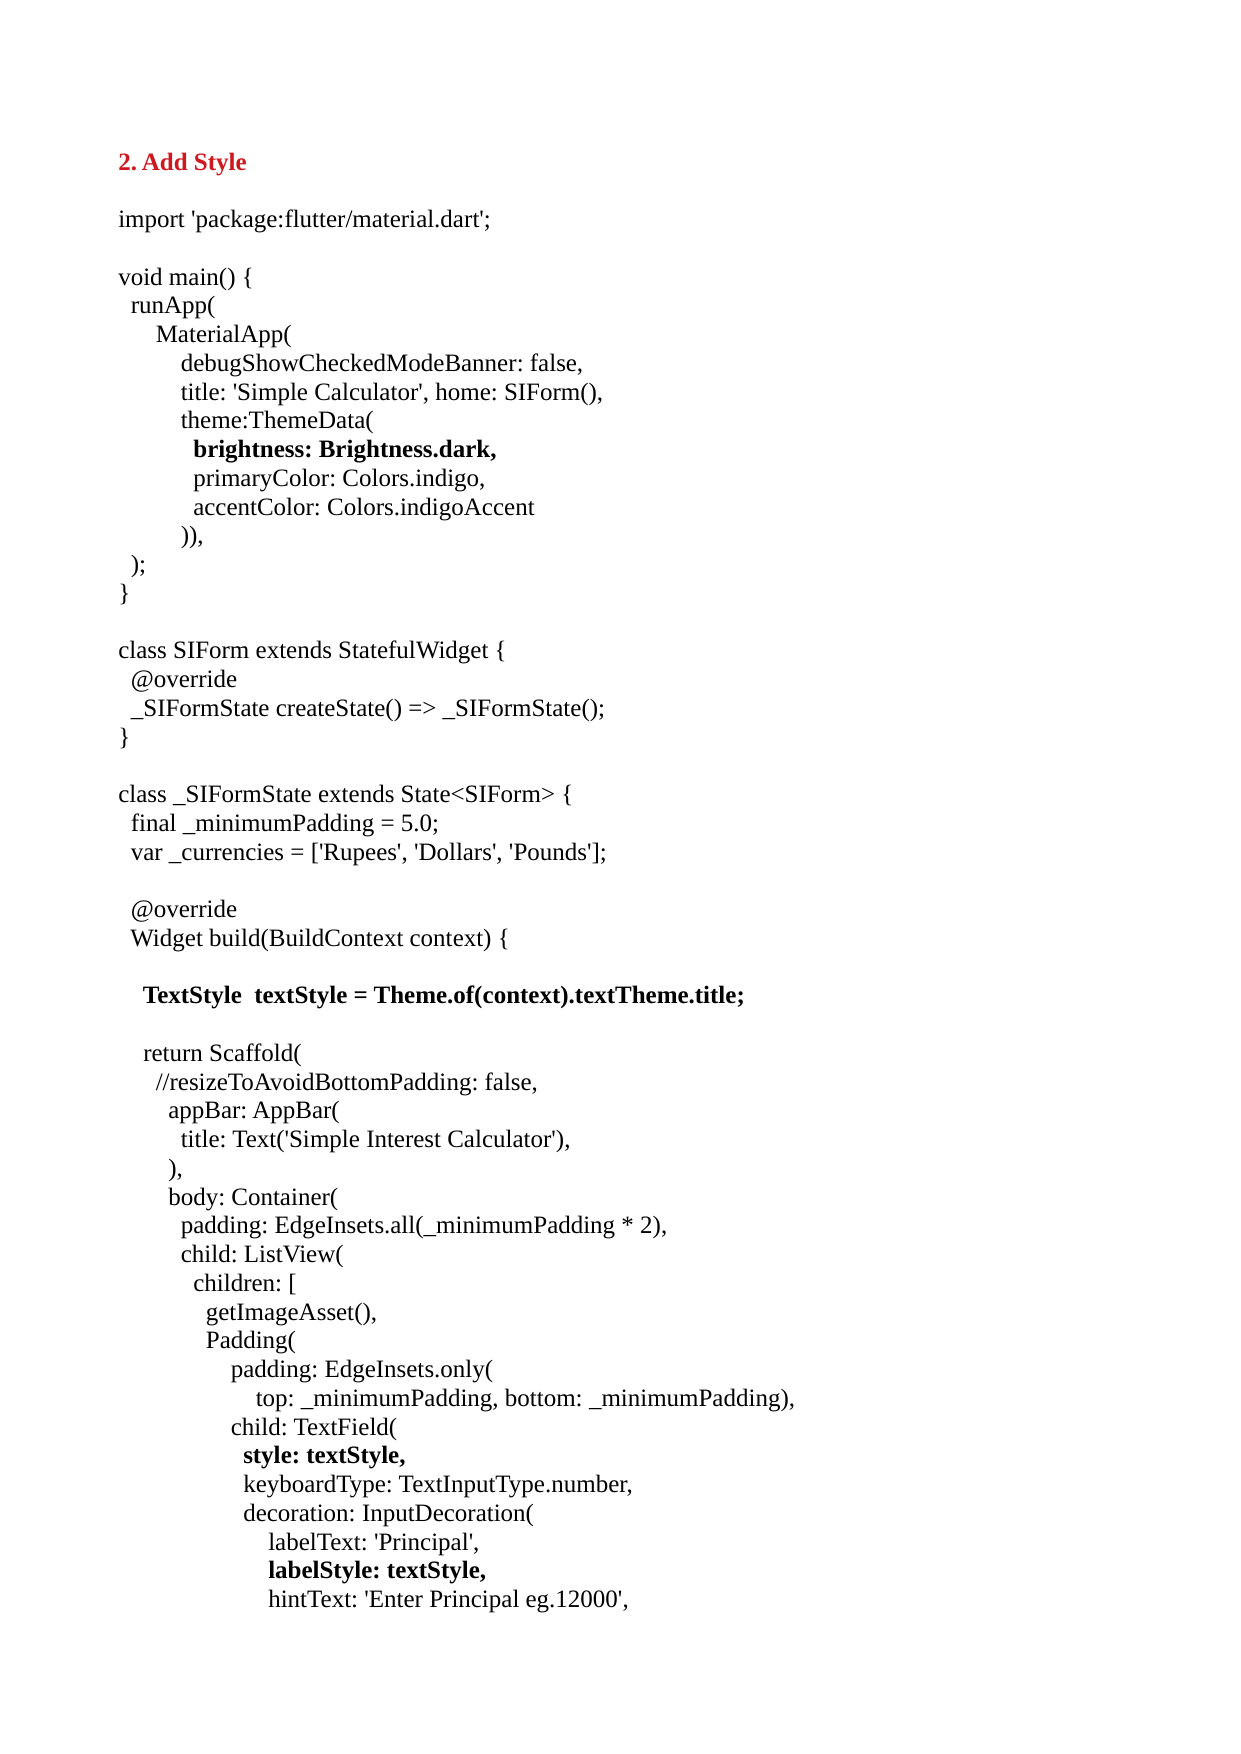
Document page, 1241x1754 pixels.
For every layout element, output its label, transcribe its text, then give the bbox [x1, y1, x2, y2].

text child: TextField( [118, 1412, 1122, 1441]
text )), [118, 521, 1122, 549]
text primaryColor: Colors.indigo, [118, 463, 1122, 492]
text brightness: Brightness.dark, [118, 434, 1122, 463]
text labelStyle: textStyle, [118, 1556, 1122, 1584]
text top: _minimumPadding, bottom: _minimumPadding), [118, 1383, 1122, 1412]
text child: ListView( [118, 1239, 1122, 1268]
text class SIForm extends StatefulWidget { [118, 636, 1122, 664]
text getImageAsset(), [118, 1297, 1122, 1326]
text import 'package:flutter/material.dart'; [118, 204, 1122, 233]
text class _SIFormState extends State<SIForm> { [118, 779, 1122, 808]
text MaterialApp( [118, 319, 1122, 348]
text void main() { [118, 262, 1122, 291]
text hintText: 'Enter Principal eg.12000', [118, 1584, 1122, 1613]
text title: 'Simple Calculator', home: SIForm(), [118, 377, 1122, 406]
text accentColor: Colors.indigoAccent [118, 492, 1122, 521]
text keyboardType: TextInputType.number, [118, 1469, 1122, 1498]
text TextStyle textStyle = Theme.of(context).textTheme.title; [118, 981, 1122, 1009]
text var _currencies = ['Rupees', 'Dollars', 'Pounds']; [118, 837, 1122, 866]
text title: Text('Simple Interest Calculator'), [118, 1124, 1122, 1153]
text padding: EdgeInsets.only( [118, 1354, 1122, 1383]
text appBar: AppBar( [118, 1096, 1122, 1124]
text ); [118, 549, 1122, 578]
text padding: EdgeInsets.all(_minimumPadding * 2), [118, 1211, 1122, 1239]
text @override [118, 664, 1122, 693]
text } [118, 722, 1122, 751]
text children: [ [118, 1268, 1122, 1297]
text labelText: 'Principal', [118, 1527, 1122, 1556]
text return Scaffold( [118, 1038, 1122, 1067]
text } [118, 578, 1122, 607]
text Widget build(BuildContext context) { [118, 923, 1122, 952]
text decoration: InputDecoration( [118, 1498, 1122, 1527]
text style: textStyle, [118, 1441, 1122, 1469]
text body: Container( [118, 1182, 1122, 1211]
text 2. Add Style [118, 147, 1122, 176]
text _SIFormState createState() => _SIFormState(); [118, 693, 1122, 722]
text //resizeToAvoidBottomPadding: false, [118, 1067, 1122, 1096]
text debugShowCheckedModeBanner: false, [118, 348, 1122, 377]
text runApp( [118, 291, 1122, 319]
text final _minimumPadding = 5.0; [118, 808, 1122, 837]
text @override [118, 894, 1122, 923]
text theme:ThemeData( [118, 406, 1122, 434]
text Padding( [118, 1326, 1122, 1354]
text ), [118, 1153, 1122, 1182]
